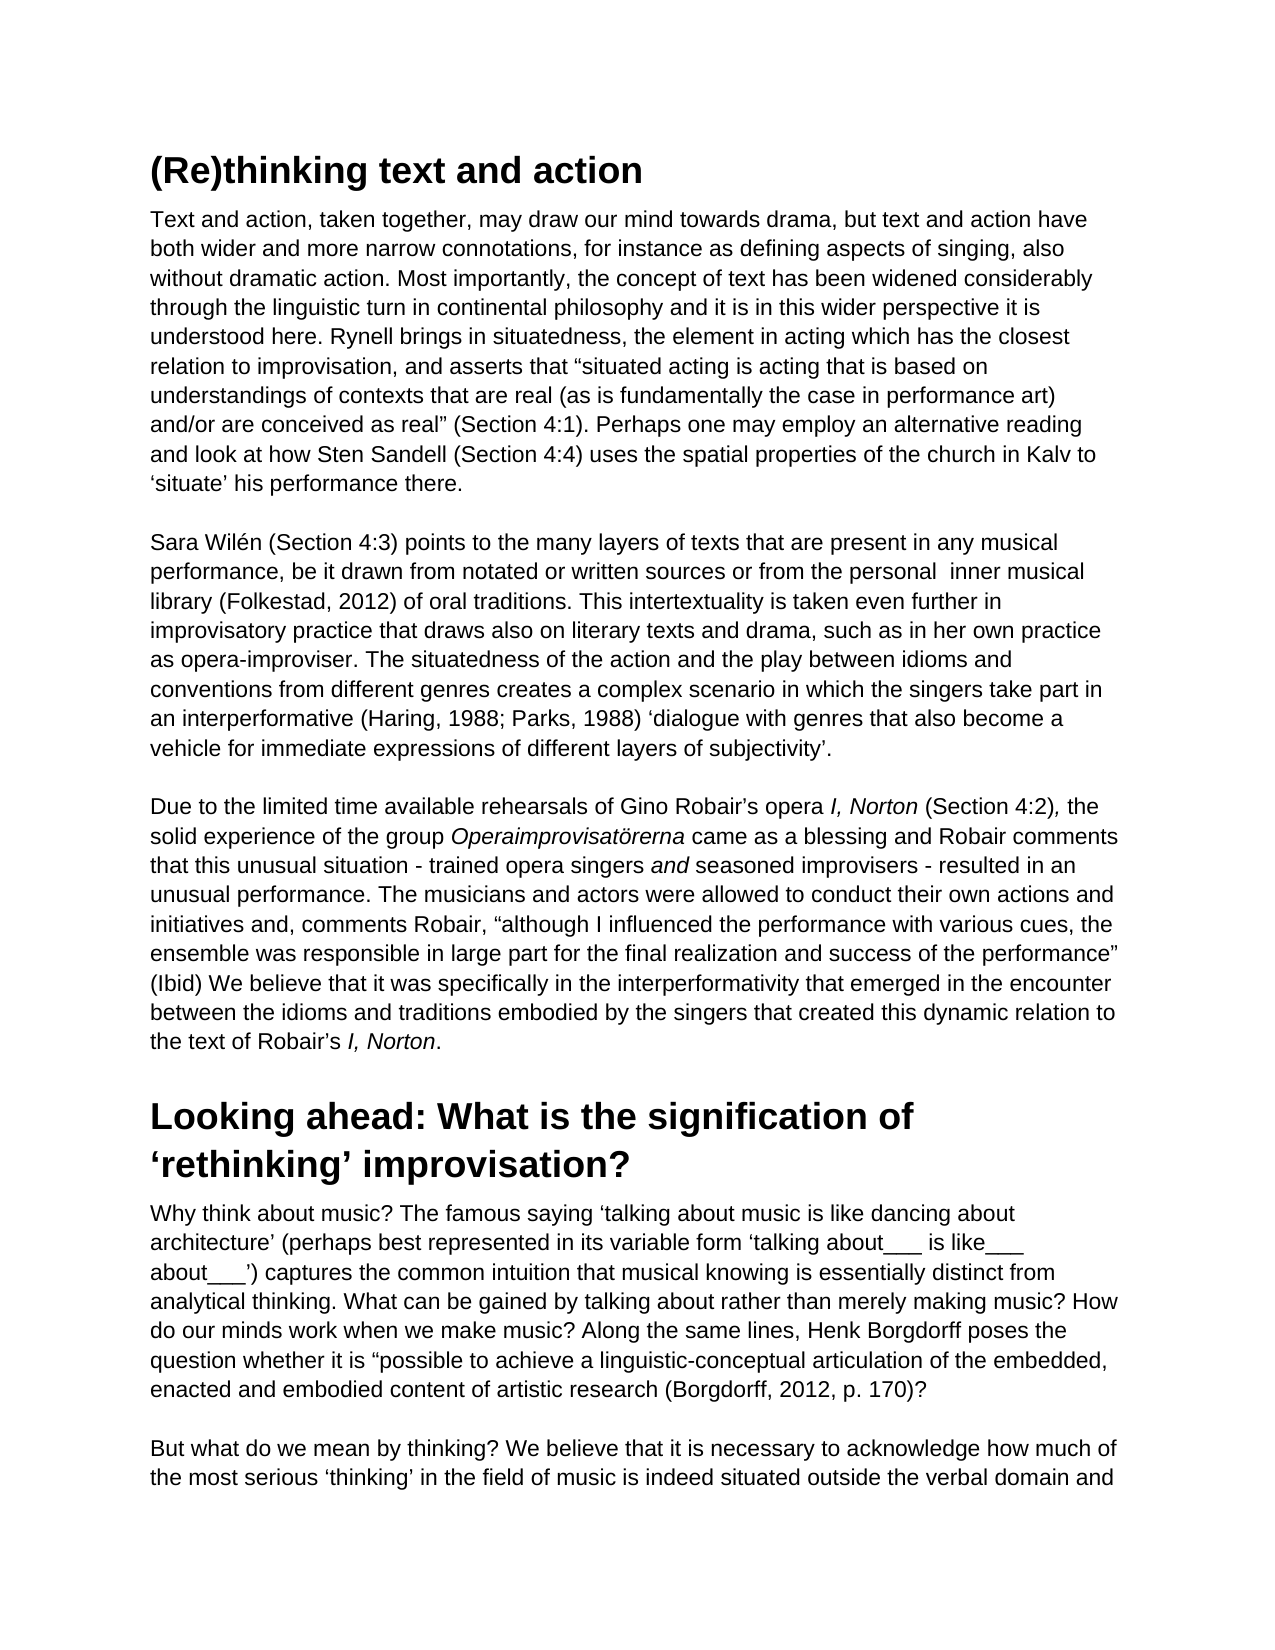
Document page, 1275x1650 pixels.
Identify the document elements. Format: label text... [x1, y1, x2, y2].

text Due to the limited time available rehearsals of Gino Robair’s opera I, Norton (Section 4:2), the solid experience of the group Operaimprovisatörerna came as a blessing and Robair comments that this unusual situation - trained opera singers and seasoned improvisers - resulted in an unusual performance. The musicians and actors were allowed to conduct their own actions and initiatives and, comments Robair, “although I influenced the performance with various cues, the ensemble was responsible in large part for the final realization and success of the performance” (Ibid) We believe that it was specifically in the interperformativity that emerged in the encounter between the idioms and traditions embodied by the singers that created this dynamic relation to the text of Robair’s I, Norton. [150, 794, 1125, 1054]
text Sara Wilén (Section 4:3) points to the many layers of texts that are present in any musical performance, be it drawn from notated or written sources or from the personal inner musical library (Folkestad, 2012) of oral traditions. This intertextuality is taken even further in improvisatory practice that draws also on literary texts and drama, such as in her own practice as opera-improviser. The situatedness of the action and the play between idioms and conventions from different genres creates a complex scenario in which the singers take part in an interperformative (Haring, 1988; Parks, 1988) ‘dialogue with genres that also become a vehicle for immediate expressions of different layers of subjectivity’. [150, 529, 1125, 761]
text Why think about music? The famous saying ‘talking about music is like dancing about architecture’ (perhaps best represented in its variable form ‘talking about___ is like___ about___’) captures the common intuition that musical knowing is essentially distinct from analytical thinking. What can be gained by talking about rather than merely making music? How do our minds work when we make music? Along the same lines, Henk Borgdorff poses the question whether it is “possible to achieve a linguistic-conceptual articulation of the embedded, enacted and embodied content of artistic research (Borgdorff, 2012, p. 170)? [150, 1200, 1125, 1402]
text Text and action, taken together, may draw our mind towards drama, but text and action have both wider and more narrow connotations, for instance as defining aspects of singing, also without dramatic action. Most importantly, the concept of text has been widened considerably through the linguistic turn in continental philosophy and it is in this wider perspective it is understood here. Rynell brings in situatedness, the element in acting which has the closest relation to improvisation, and asserts that “situated acting is acting that is based on understandings of contexts that are real (as is fundamentally the case in performance art) and/or are conceived as real” (Section 4:1). Perhaps one may employ an alternative reading and look at how Sten Sandell (Section 4:4) uses the spatial properties of the church in Kalv to ‘situate’ his performance there. [150, 206, 1125, 496]
text But what do we mean by thinking? We believe that it is necessary to acknowledge how much of the most serious ‘thinking’ in the field of music is indeed situated outside the verbal domain and [150, 1435, 1125, 1490]
subtitle Looking ahead: What is the signification of ‘rethinking’ improvisation? [150, 1096, 1125, 1186]
subtitle (Re)thinking text and action [150, 150, 1125, 192]
